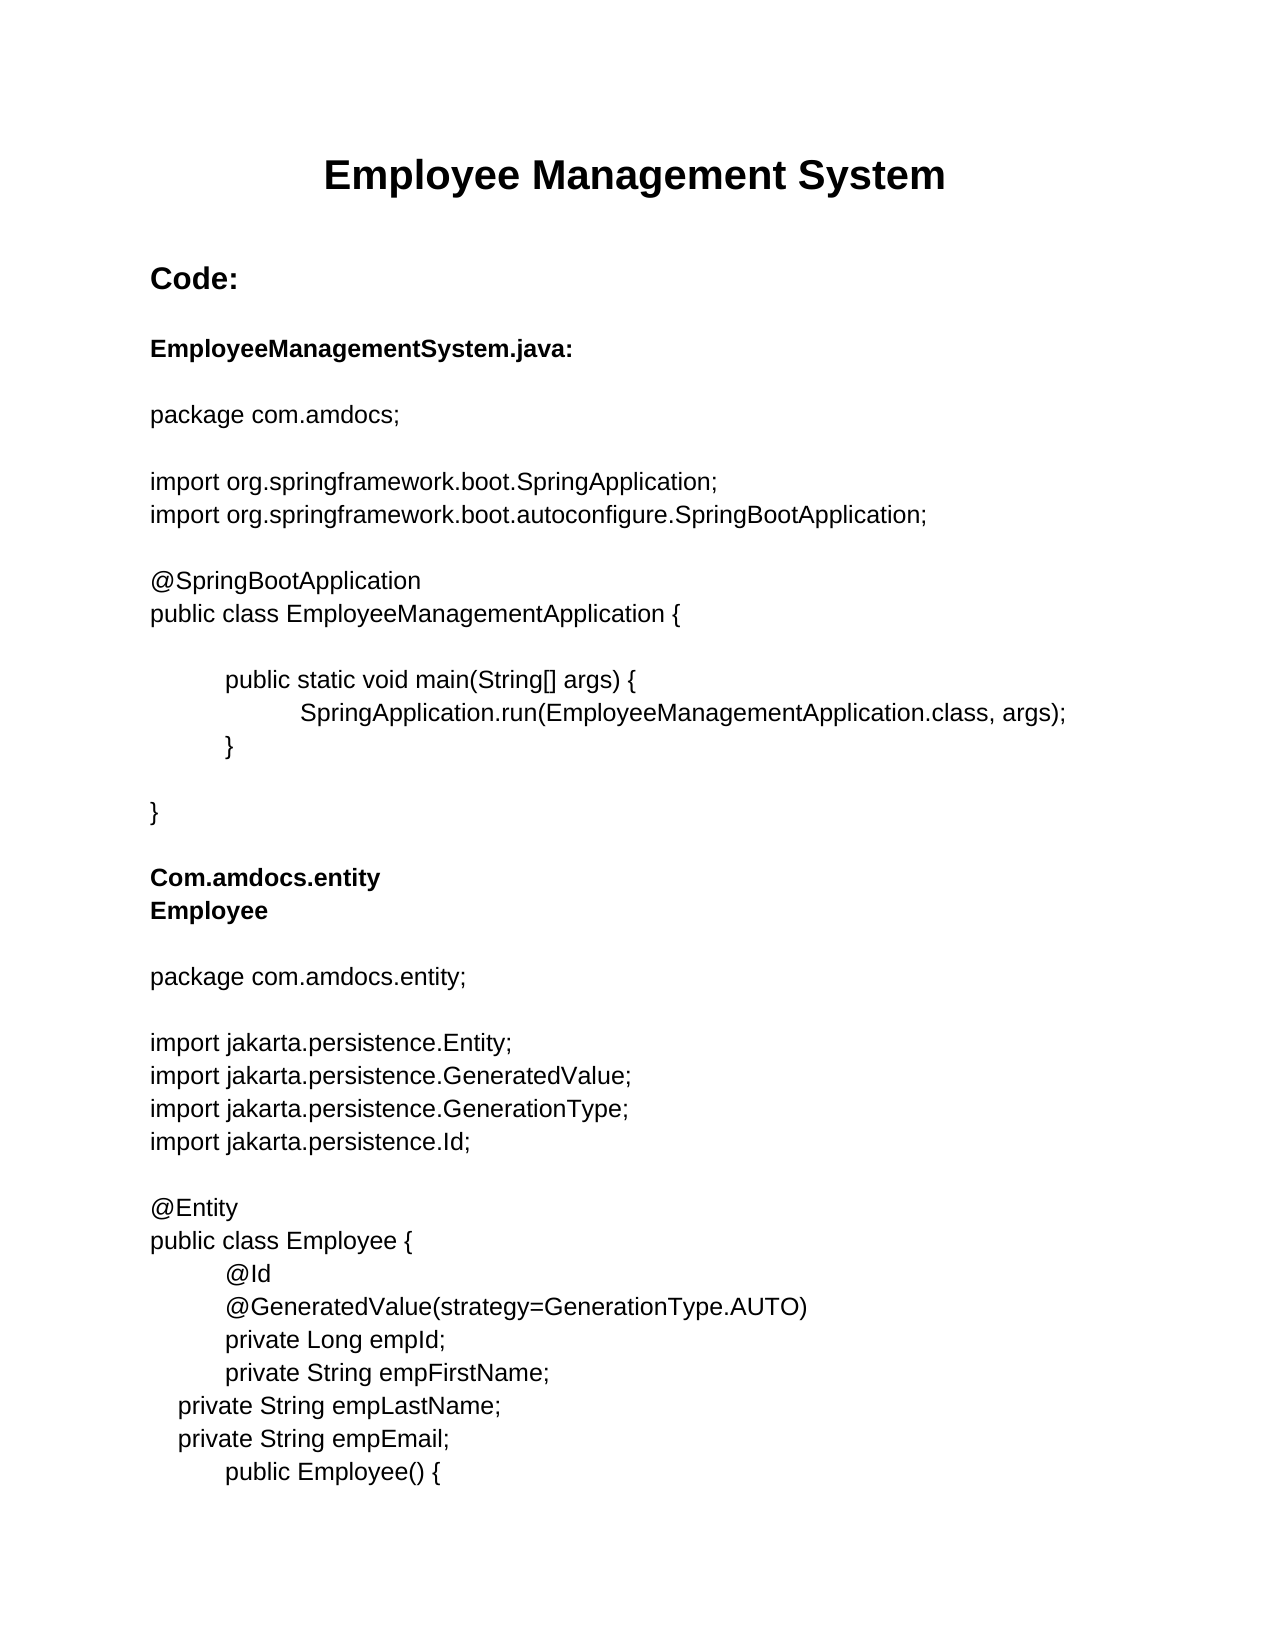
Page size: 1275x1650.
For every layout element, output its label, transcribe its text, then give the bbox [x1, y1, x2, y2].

text @Id [150, 1259, 1125, 1288]
text public Employee() { [150, 1457, 1125, 1486]
text import jakarta.persistence.Entity; [150, 1028, 1125, 1057]
text Code: [150, 260, 1125, 296]
text package com.amdocs; [150, 401, 1125, 429]
text private String empFirstName; [150, 1358, 1125, 1387]
text @SpringBootApplication [150, 566, 1125, 594]
text public static void main(String[] args) { [150, 665, 1125, 693]
text import jakarta.persistence.GeneratedValue; [150, 1061, 1125, 1090]
text EmployeeManagementSystem.java: [150, 334, 1125, 363]
text public class Employee { [150, 1226, 1125, 1255]
text private String empEmail; [150, 1424, 1125, 1453]
text SpringApplication.run(EmployeeManagementApplication.class, args); [150, 698, 1125, 726]
text import org.springframework.boot.SpringApplication; [150, 467, 1125, 495]
text import jakarta.persistence.Id; [150, 1127, 1125, 1156]
text package com.amdocs.entity; [150, 962, 1125, 991]
text private Long empId; [150, 1325, 1125, 1354]
text } [150, 797, 1125, 826]
text Employee Management System [150, 150, 1125, 198]
text import jakarta.persistence.GenerationType; [150, 1094, 1125, 1123]
text @Entity [150, 1193, 1125, 1222]
text Employee [150, 896, 1125, 924]
text private String empLastName; [150, 1391, 1125, 1420]
text Com.amdocs.entity [150, 863, 1125, 892]
text @GeneratedValue(strategy=GenerationType.AUTO) [150, 1292, 1125, 1321]
text import org.springframework.boot.autoconfigure.SpringBootApplication; [150, 499, 1125, 528]
text } [150, 731, 1125, 759]
text public class EmployeeManagementApplication { [150, 599, 1125, 627]
